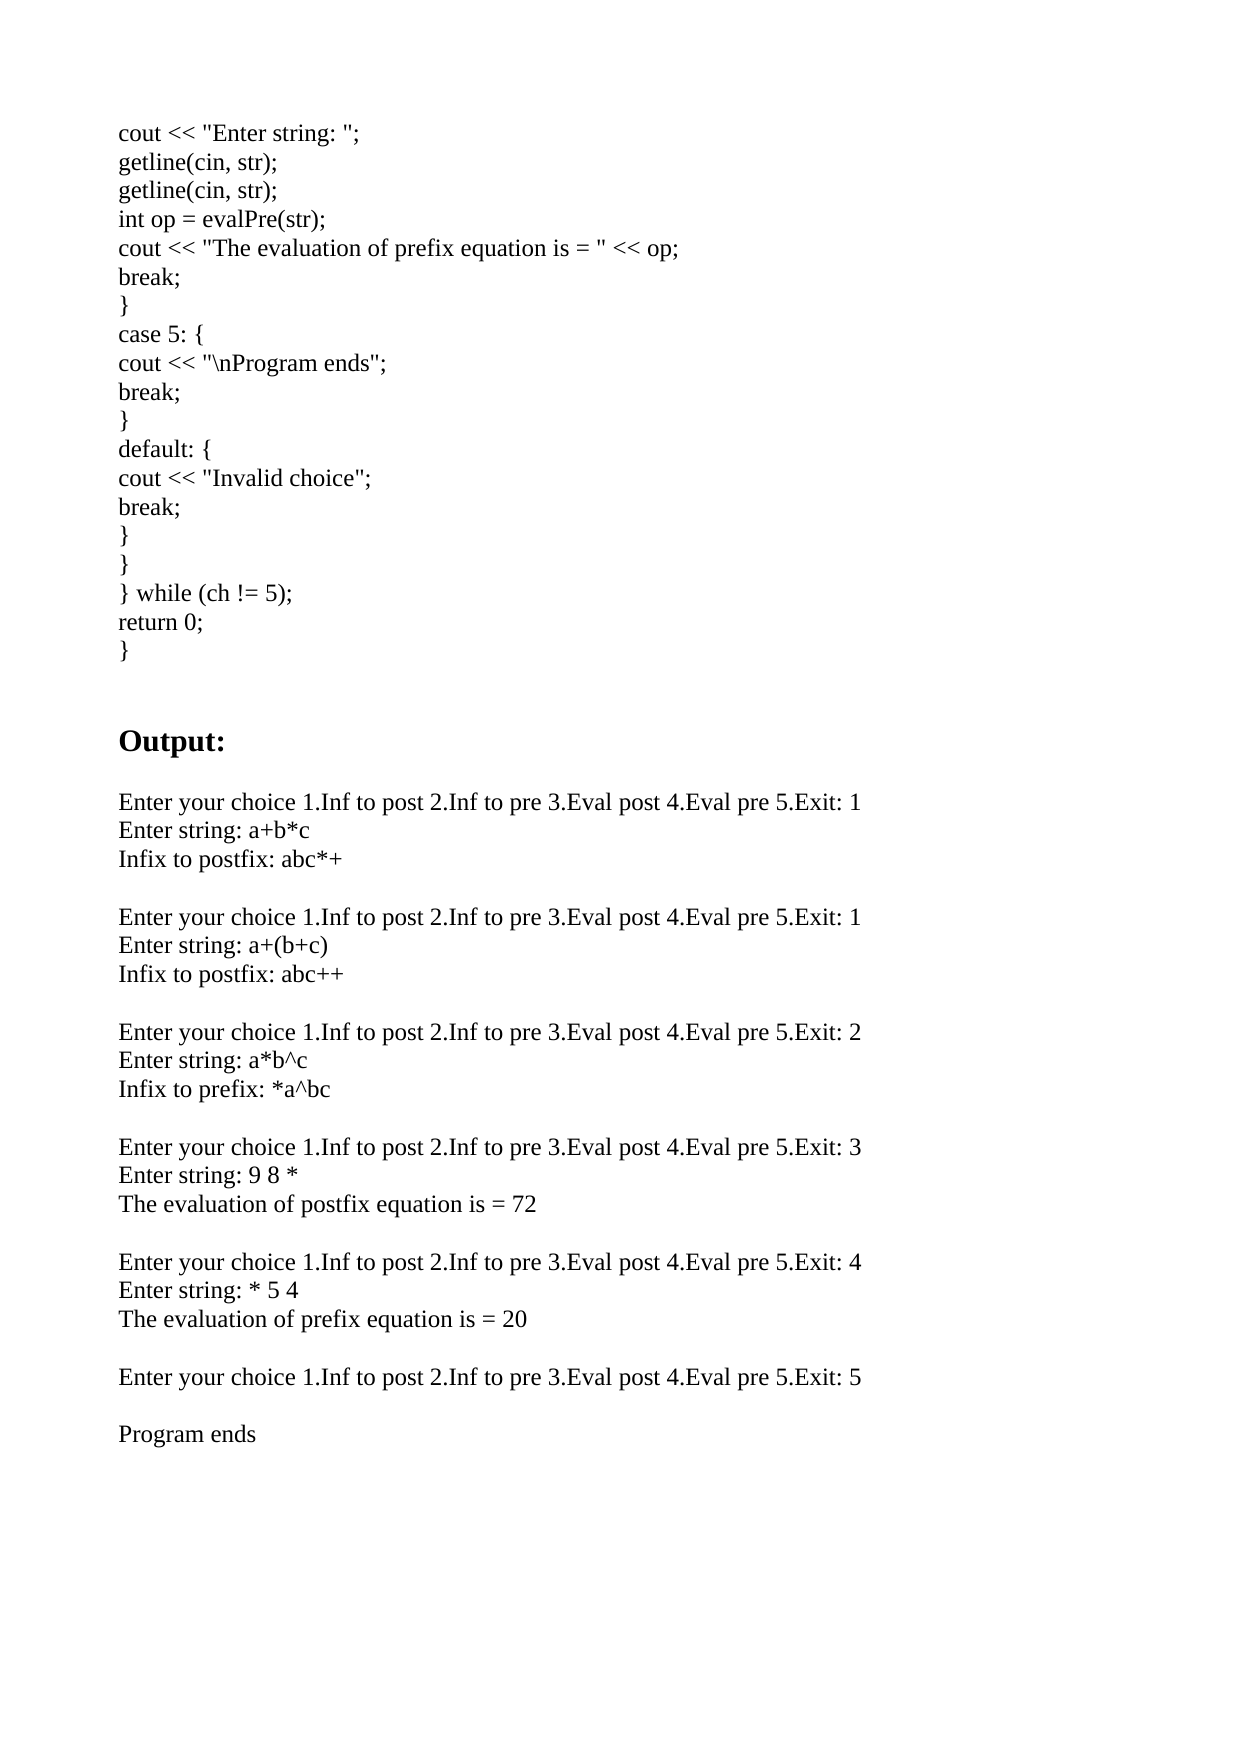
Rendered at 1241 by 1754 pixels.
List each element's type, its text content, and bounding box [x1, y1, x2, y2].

text return 0; [118, 607, 1122, 636]
text cout << "Invalid choice"; [118, 463, 1122, 492]
text Enter string: 9 8 * [118, 1160, 1122, 1189]
text cout << "\nProgram ends"; [118, 348, 1122, 377]
text Output: [118, 722, 1122, 758]
text Enter string: a+b*c [118, 815, 1122, 844]
text Enter string: * 5 4 [118, 1275, 1122, 1304]
text cout << "The evaluation of prefix equation is = " << op; [118, 233, 1122, 262]
text Program ends [118, 1419, 1122, 1448]
text default: { [118, 434, 1122, 463]
text } [118, 406, 1122, 434]
text Infix to postfix: abc++ [118, 959, 1122, 988]
text case 5: { [118, 319, 1122, 348]
text Enter your choice 1.Inf to post 2.Inf to pre 3.Eval post 4.Eval pre 5.Exit: 1 [118, 902, 1122, 930]
text } [118, 636, 1122, 664]
text int op = evalPre(str); [118, 204, 1122, 233]
text Infix to postfix: abc*+ [118, 844, 1122, 873]
text break; [118, 492, 1122, 521]
text The evaluation of prefix equation is = 20 [118, 1304, 1122, 1333]
text Enter your choice 1.Inf to post 2.Inf to pre 3.Eval post 4.Eval pre 5.Exit: 4 [118, 1247, 1122, 1275]
text Infix to prefix: *a^bc [118, 1074, 1122, 1103]
text } while (ch != 5); [118, 578, 1122, 607]
text Enter your choice 1.Inf to post 2.Inf to pre 3.Eval post 4.Eval pre 5.Exit: 5 [118, 1362, 1122, 1390]
text Enter your choice 1.Inf to post 2.Inf to pre 3.Eval post 4.Eval pre 5.Exit: 1 [118, 787, 1122, 815]
text Enter your choice 1.Inf to post 2.Inf to pre 3.Eval post 4.Eval pre 5.Exit: 3 [118, 1132, 1122, 1160]
text } [118, 291, 1122, 319]
text Enter string: a*b^c [118, 1045, 1122, 1074]
text getline(cin, str); [118, 147, 1122, 176]
text } [118, 549, 1122, 578]
text Enter string: a+(b+c) [118, 930, 1122, 959]
text break; [118, 262, 1122, 291]
text break; [118, 377, 1122, 406]
text } [118, 521, 1122, 549]
text getline(cin, str); [118, 176, 1122, 204]
text cout << "Enter string: "; [118, 118, 1122, 147]
text The evaluation of postfix equation is = 72 [118, 1189, 1122, 1218]
text Enter your choice 1.Inf to post 2.Inf to pre 3.Eval post 4.Eval pre 5.Exit: 2 [118, 1017, 1122, 1045]
